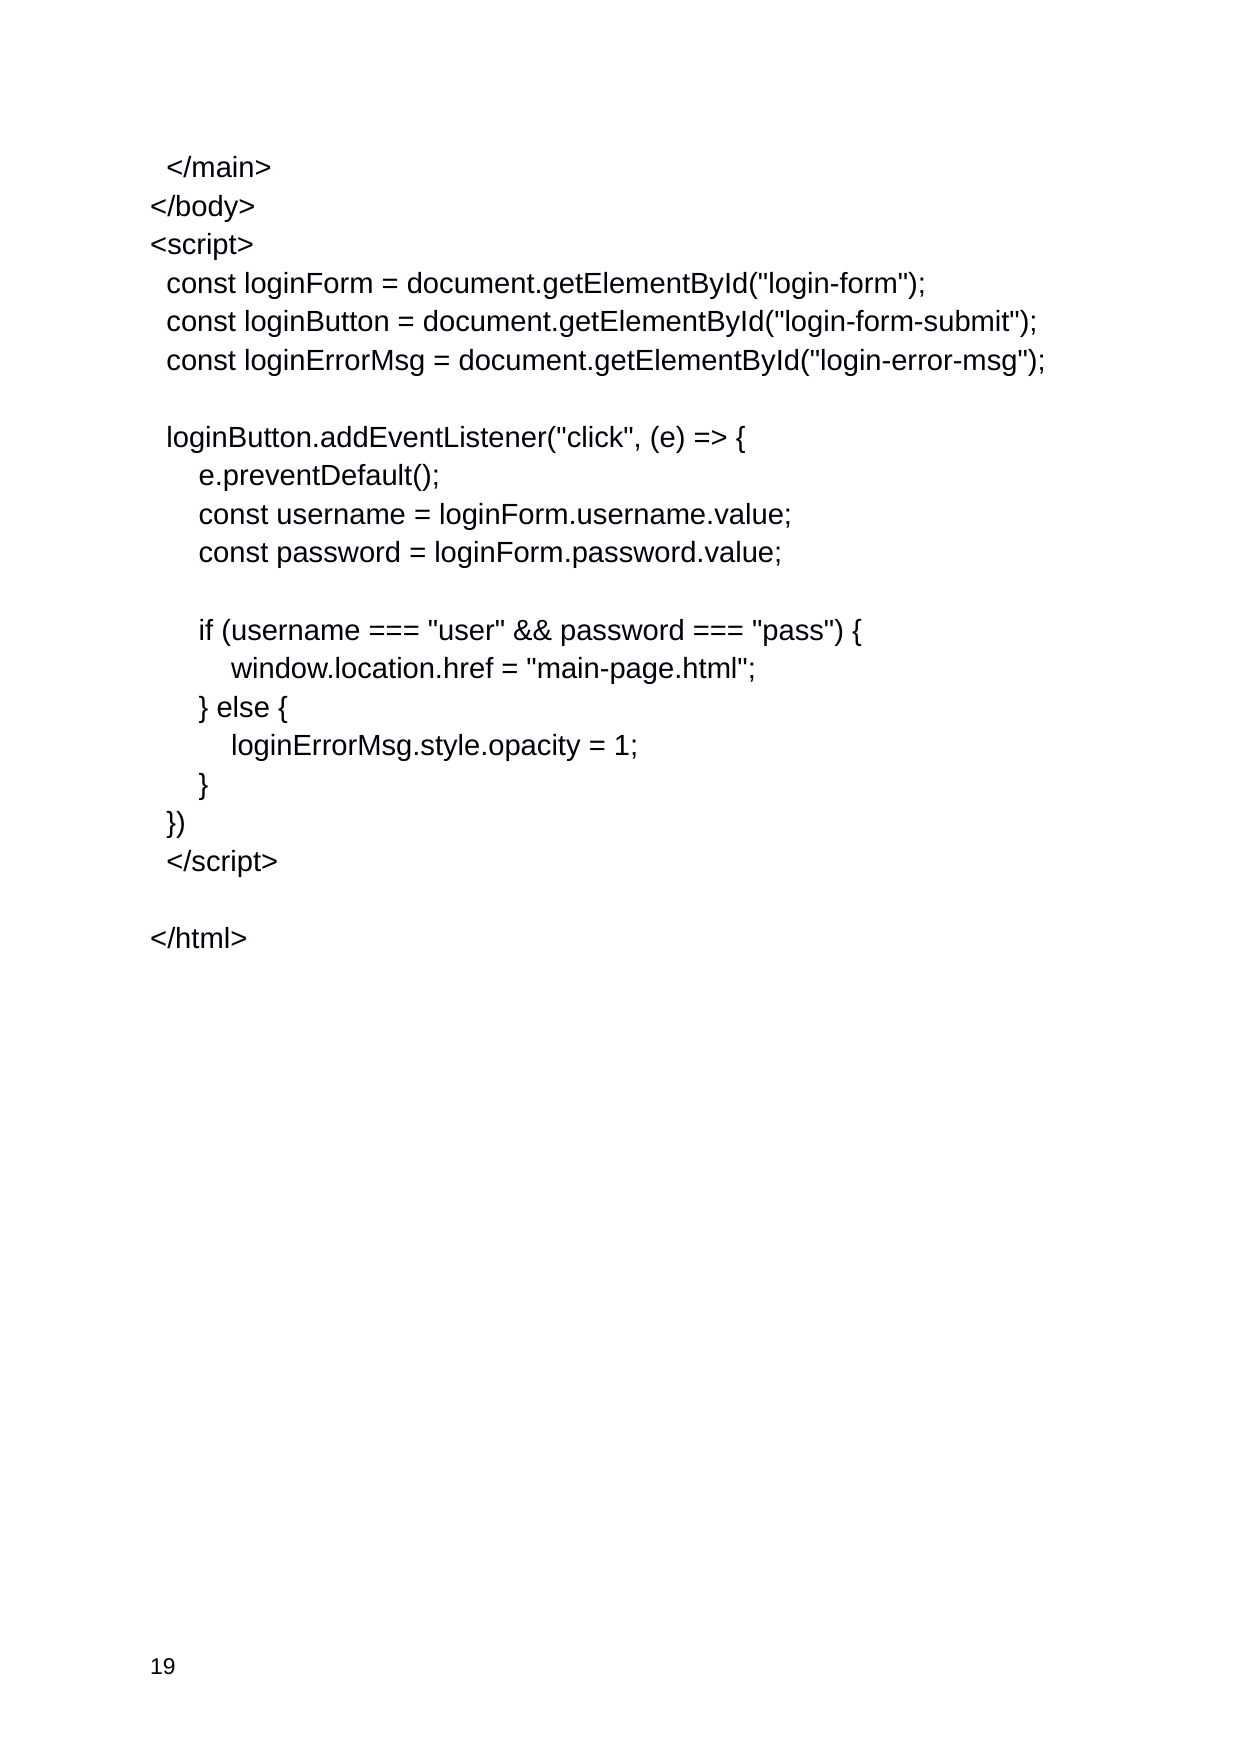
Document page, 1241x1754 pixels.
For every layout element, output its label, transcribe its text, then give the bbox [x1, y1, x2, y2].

text <script> [150, 227, 1090, 261]
text } else { [150, 689, 1090, 723]
text </script> [150, 844, 1090, 877]
text </body> [150, 188, 1090, 222]
text const password = loginForm.password.value; [150, 535, 1090, 569]
text } [150, 767, 1090, 800]
text </main> [150, 150, 1090, 183]
text const loginErrorMsg = document.getElementById("login-error-msg"); [150, 343, 1090, 376]
text loginButton.addEventListener("click", (e) => { [150, 420, 1090, 453]
text e.preventDefault(); [150, 458, 1090, 492]
text </html> [150, 921, 1090, 954]
text const loginForm = document.getElementById("login-form"); [150, 266, 1090, 299]
text window.location.href = "main-page.html"; [150, 651, 1090, 684]
text loginErrorMsg.style.opacity = 1; [150, 728, 1090, 762]
text const username = loginForm.username.value; [150, 497, 1090, 530]
text if (username === "user" && password === "pass") { [150, 612, 1090, 646]
text const loginButton = document.getElementById("login-form-submit"); [150, 304, 1090, 338]
text }) [150, 805, 1090, 839]
